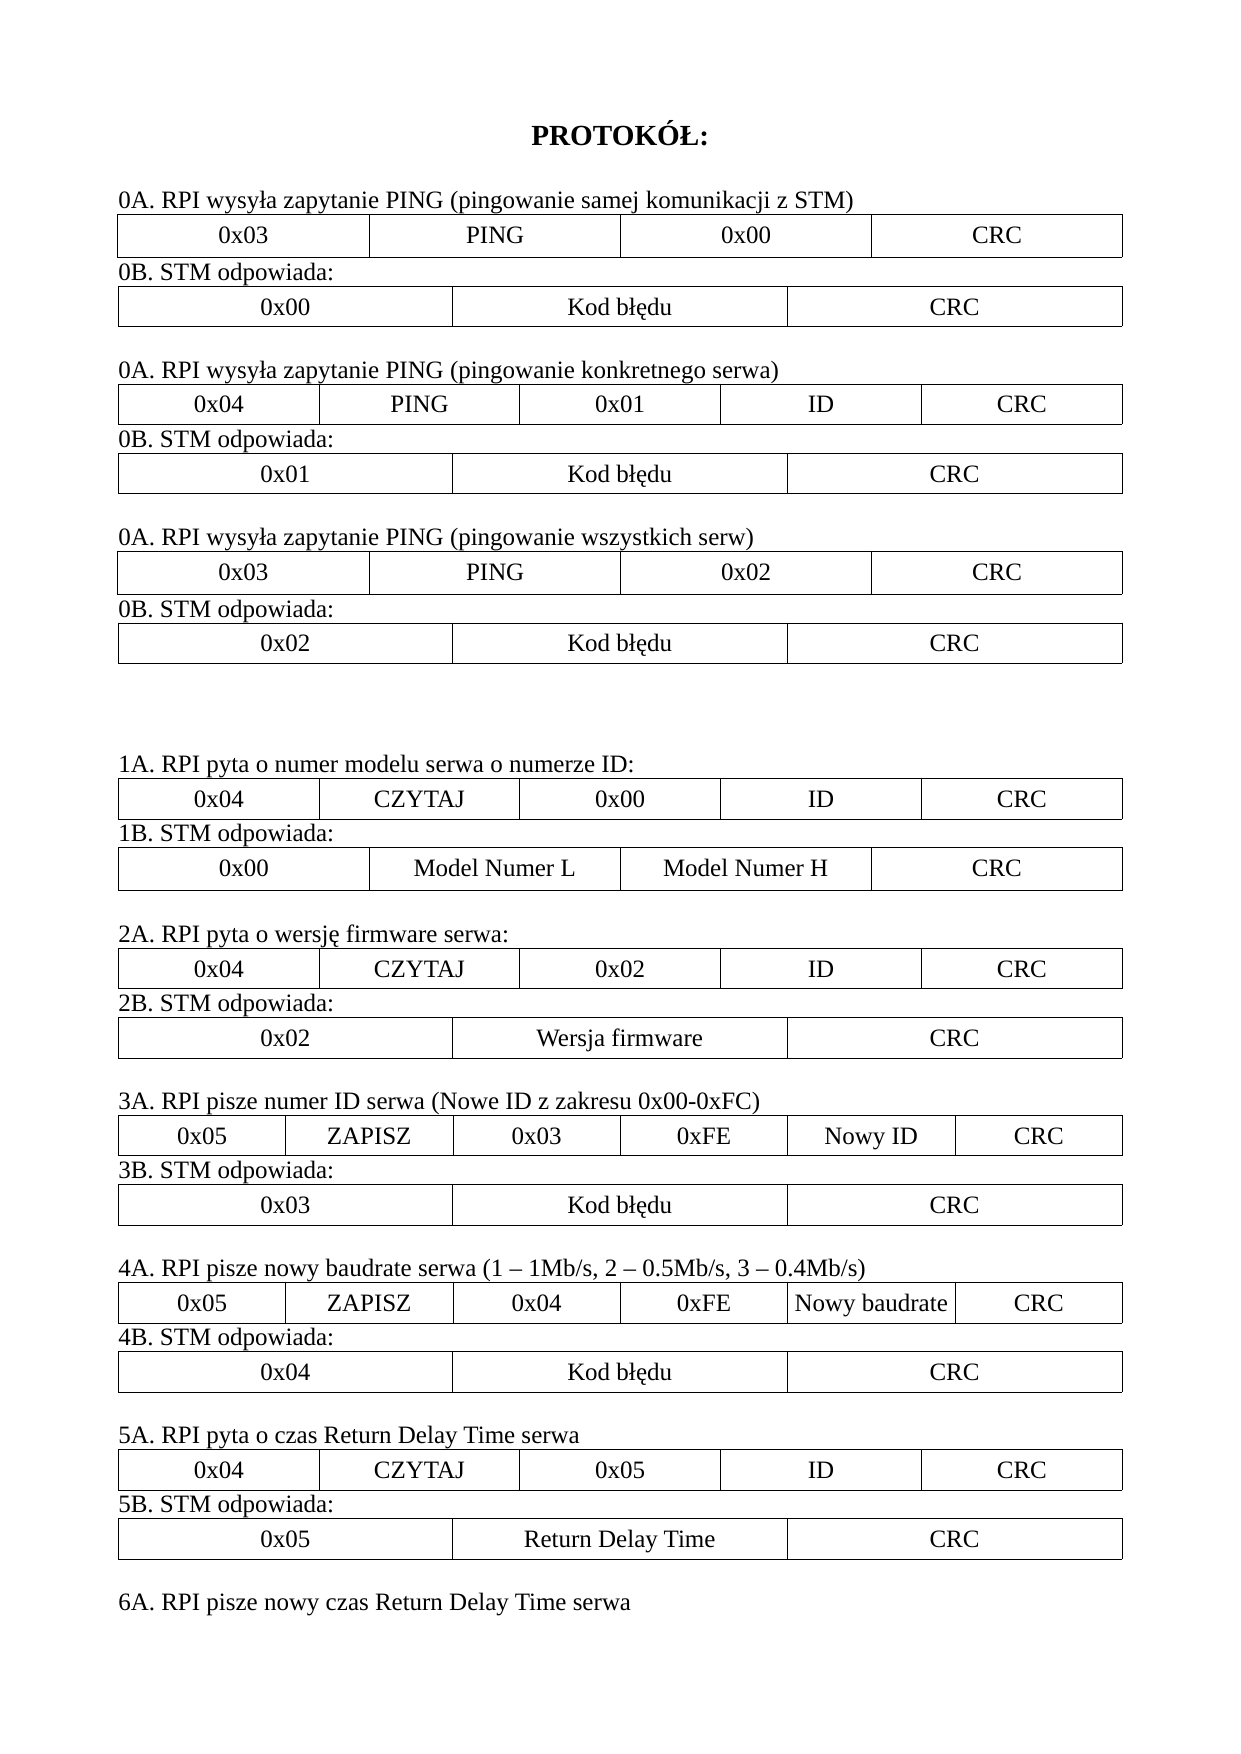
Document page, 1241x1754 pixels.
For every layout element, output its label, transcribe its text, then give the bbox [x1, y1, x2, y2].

table_header ZAPISZ [286, 1116, 453, 1155]
table_header CRC [788, 624, 1122, 663]
table_header CRC [788, 1352, 1122, 1392]
table_header PING [370, 552, 620, 594]
table_header CZYTAJ [320, 949, 519, 988]
table_header ID [721, 779, 921, 818]
text 3A. RPI pisze numer ID serwa (Nowe ID z zakresu 0x00-0xFC) [118, 1086, 1122, 1115]
text 0B. STM odpowiada: [118, 595, 1122, 623]
table_header CRC [956, 1116, 1122, 1155]
table_header 0x00 [119, 287, 452, 326]
text 4A. RPI pisze nowy baudrate serwa (1 – 1Mb/s, 2 – 0.5Mb/s, 3 – 0.4Mb/s) [118, 1253, 1122, 1282]
table_header 0x02 [119, 1018, 452, 1057]
text 5A. RPI pyta o czas Return Delay Time serwa [118, 1420, 1122, 1449]
table_header 0x02 [621, 552, 871, 594]
table_header 0x02 [520, 949, 720, 988]
text 2A. RPI pyta o wersję firmware serwa: [118, 919, 1122, 948]
table_header 0x05 [520, 1450, 720, 1489]
table_header PING [370, 215, 620, 257]
table_header CZYTAJ [320, 1450, 519, 1489]
table_header Kod błędu [453, 624, 787, 663]
table_header 0x04 [119, 949, 319, 988]
table_header ZAPISZ [286, 1283, 453, 1322]
table_header CRC [956, 1283, 1122, 1322]
table_header 0x00 [520, 779, 720, 818]
table_header 0x04 [119, 1352, 452, 1392]
table_header CRC [922, 779, 1122, 818]
table_header 0x05 [119, 1519, 452, 1559]
table_header Kod błędu [453, 1185, 787, 1224]
table_header CRC [788, 1519, 1122, 1559]
table_header 0x03 [454, 1116, 620, 1155]
table_header 0xFE [621, 1283, 787, 1322]
table_header CRC [788, 1185, 1122, 1224]
text 0A. RPI wysyła zapytanie PING (pingowanie samej komunikacji z STM) [118, 185, 1122, 214]
table_header 0x05 [119, 1116, 285, 1155]
table_header 0x03 [118, 552, 369, 594]
table_header CRC [788, 454, 1122, 493]
table_header ID [721, 385, 921, 424]
table_header 0x05 [119, 1283, 285, 1322]
table_header 0x00 [621, 215, 871, 257]
text 3B. STM odpowiada: [118, 1156, 1122, 1184]
table_header 0x04 [119, 779, 319, 818]
table_header 0x04 [119, 1450, 319, 1489]
table_header Model Numer H [621, 848, 871, 890]
text 6A. RPI pisze nowy czas Return Delay Time serwa [118, 1587, 1122, 1616]
table_header CRC [872, 552, 1122, 594]
text 0A. RPI wysyła zapytanie PING (pingowanie konkretnego serwa) [118, 355, 1122, 384]
table_header 0x04 [454, 1283, 620, 1322]
text 0A. RPI wysyła zapytanie PING (pingowanie wszystkich serw) [118, 522, 1122, 551]
table_header CZYTAJ [320, 779, 519, 818]
table_header 0x01 [119, 454, 452, 493]
table_header 0x00 [119, 848, 369, 890]
table_header CRC [922, 1450, 1122, 1489]
table_header CRC [788, 1018, 1122, 1057]
text 0B. STM odpowiada: [118, 258, 1122, 286]
table_header CRC [788, 287, 1122, 326]
table_header CRC [872, 848, 1122, 890]
table_header Wersja firmware [453, 1018, 787, 1057]
text 5B. STM odpowiada: [118, 1491, 1122, 1518]
table_header 0x01 [520, 385, 720, 424]
text 1A. RPI pyta o numer modelu serwa o numerze ID: [118, 749, 1122, 778]
table_header ID [721, 949, 921, 988]
table_header CRC [922, 385, 1122, 424]
table_header 0x04 [119, 385, 319, 424]
table_header Model Numer L [370, 848, 620, 890]
table_header Kod błędu [453, 454, 787, 493]
text 1B. STM odpowiada: [118, 820, 1122, 847]
table_header Return Delay Time [453, 1519, 787, 1559]
table_header PING [320, 385, 519, 424]
table_header Kod błędu [453, 1352, 787, 1392]
table_header 0xFE [621, 1116, 787, 1155]
text 2B. STM odpowiada: [118, 989, 1122, 1017]
table_header Nowy ID [788, 1116, 955, 1155]
table_header CRC [922, 949, 1122, 988]
text 0B. STM odpowiada: [118, 425, 1122, 453]
table_header 0x03 [118, 215, 369, 257]
text 4B. STM odpowiada: [118, 1324, 1122, 1351]
table_header Nowy baudrate [788, 1283, 955, 1322]
table_header Kod błędu [453, 287, 787, 326]
table_header 0x03 [119, 1185, 452, 1224]
table_header ID [721, 1450, 921, 1489]
table_header CRC [872, 215, 1122, 257]
text PROTOKÓŁ: [118, 118, 1122, 152]
table_header 0x02 [119, 624, 452, 663]
